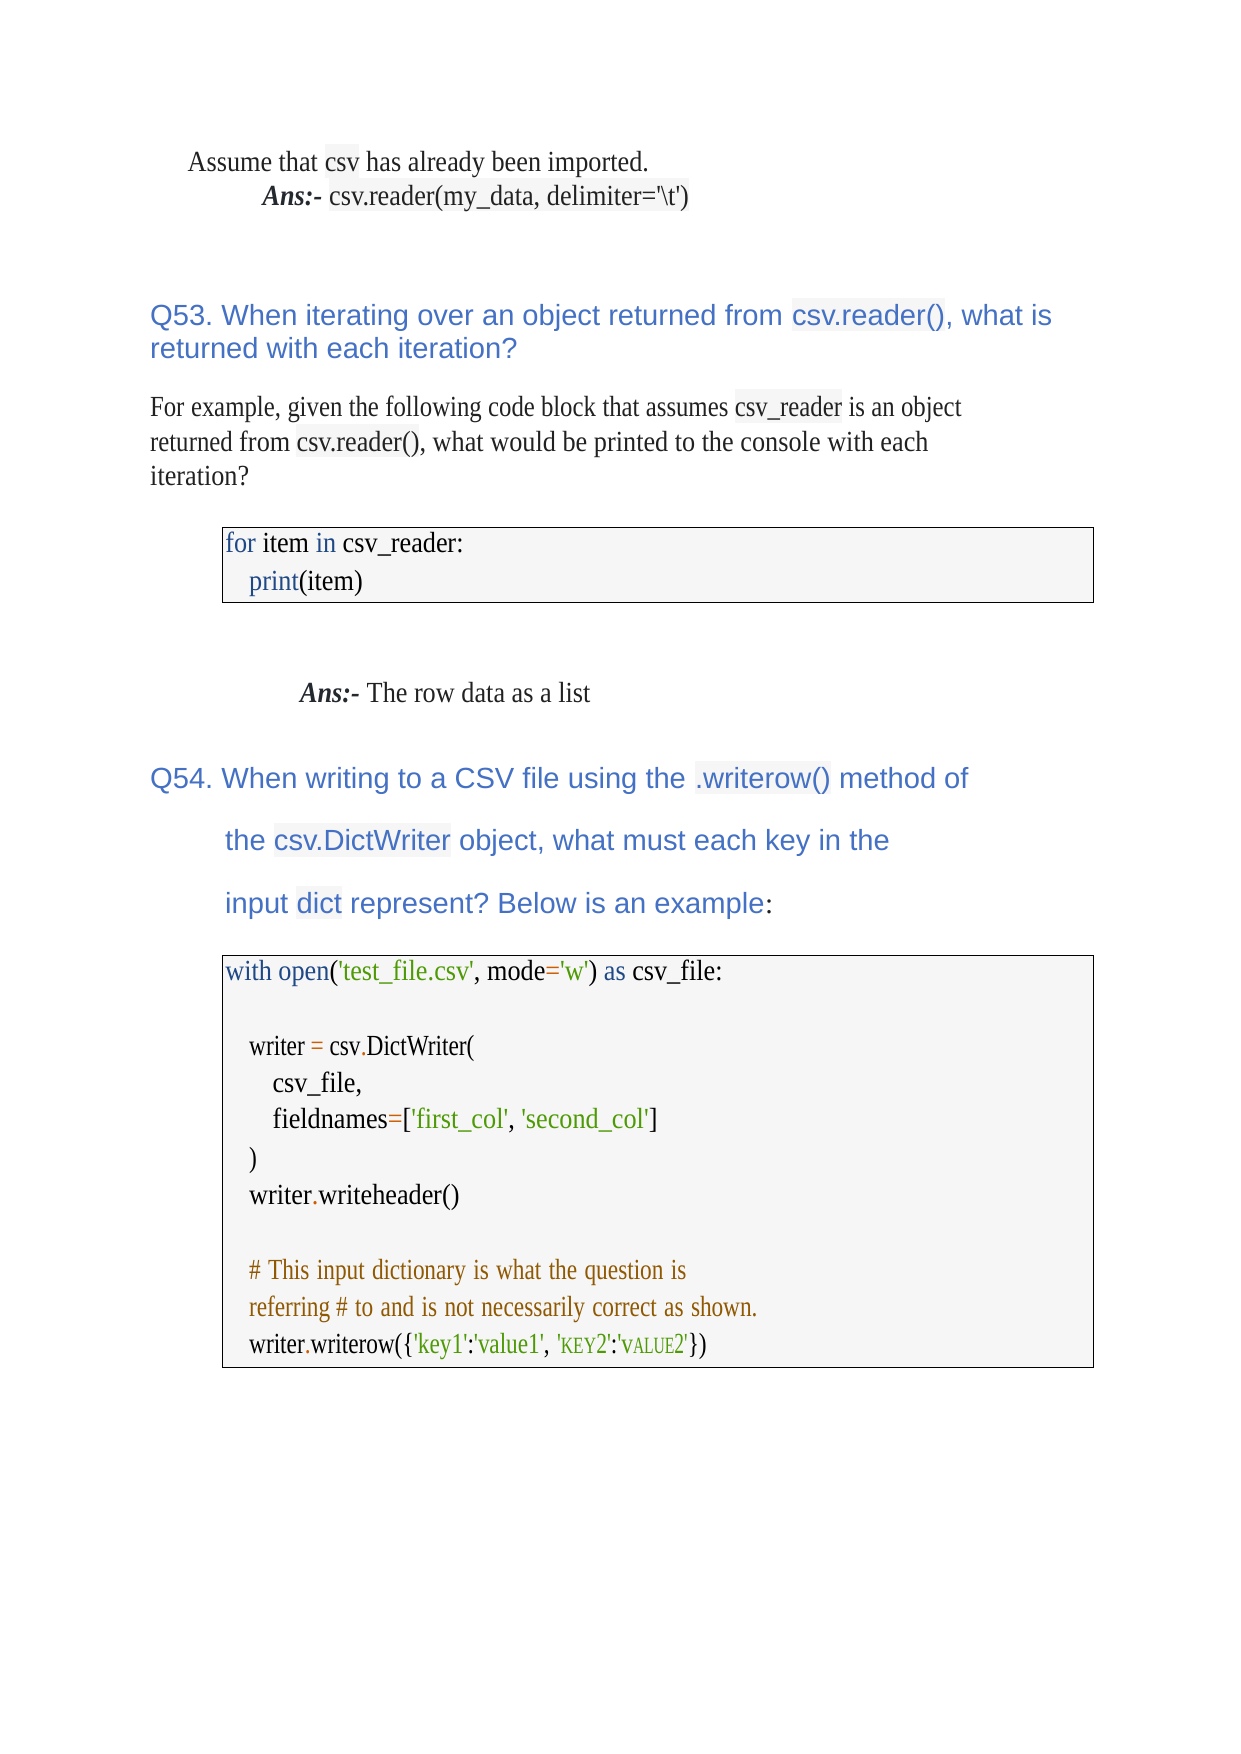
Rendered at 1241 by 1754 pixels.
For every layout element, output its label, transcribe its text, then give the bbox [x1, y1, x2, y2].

text input dict represent? Below is an example: [225, 886, 1105, 919]
text fieldnames=['first_col', 'second_col'] [272, 1102, 1093, 1136]
text Q54. When writing to a CSV file using the .writerow() method of the csv.DictWriter object, what must each key in the [150, 761, 970, 857]
text print(item) [249, 563, 1093, 596]
text ) [249, 1140, 1093, 1173]
text for item in csv_reader: [225, 528, 1093, 559]
text writer.writeheader() [249, 1177, 1093, 1211]
list Ans:- The row data as a list [262, 675, 1105, 709]
text Q53. When iterating over an object returned from csv.reader(), what is returned with each iteration? [150, 298, 1056, 365]
text # This input dictionary is what the question is referring # to and is not necessarily correct as shown. writer.writerow({'key1':'value1', 'key2':'value2'}) [249, 1252, 772, 1360]
text with open('test_file.csv', mode='w') as csv_file: [225, 956, 1093, 986]
text For example, given the following code block that assumes csv_reader is an object returned from csv.reader(), what would be printed to the console with each iteration? [150, 389, 1006, 492]
text Assume that csv has already been imported. [187, 144, 1105, 178]
text writer = csv.DictWriter( csv_file, [249, 1028, 477, 1099]
list Ans:- csv.reader(my_data, delimiter='\t') [225, 178, 1105, 211]
